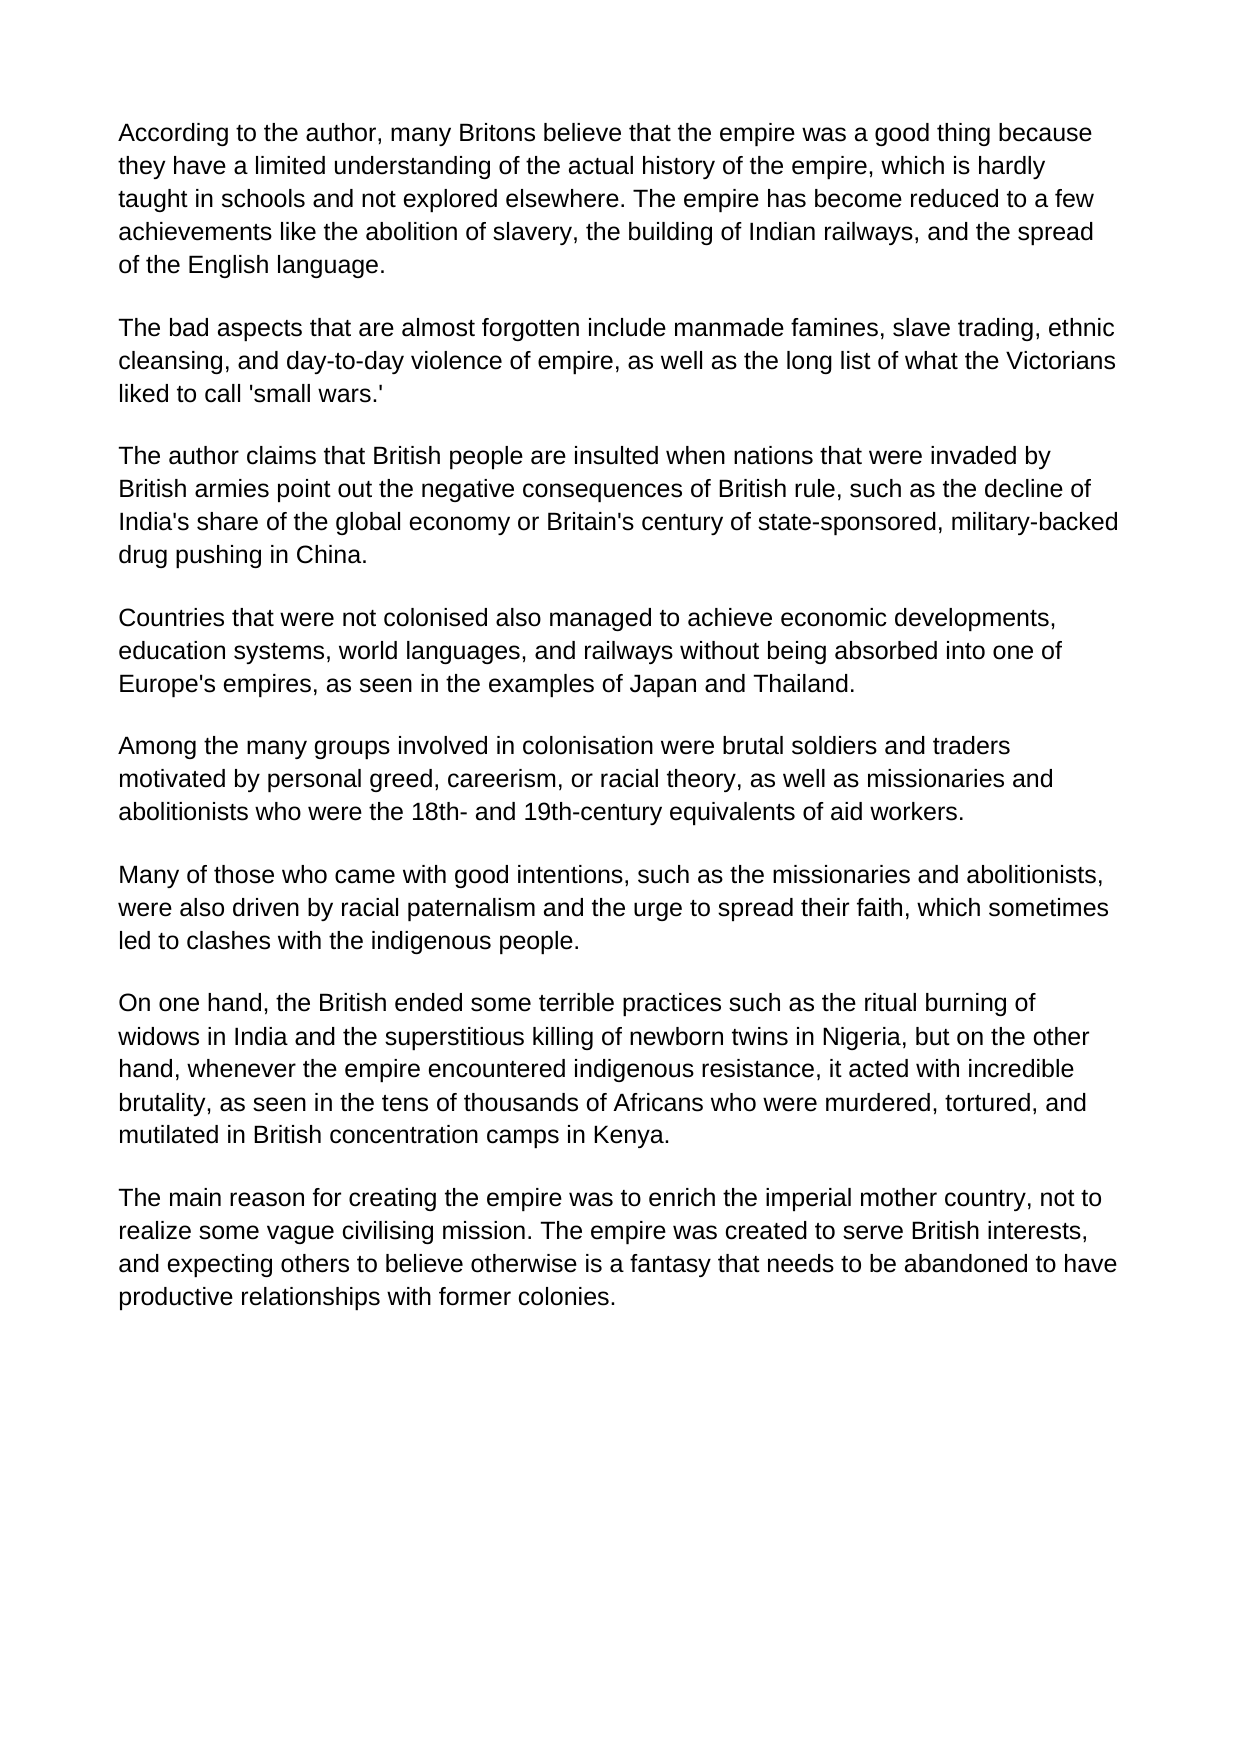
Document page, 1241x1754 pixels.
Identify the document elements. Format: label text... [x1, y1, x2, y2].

text The main reason for creating the empire was to enrich the imperial mother country, not to realize some vague civilising mission. The empire was created to serve British interests, and expecting others to believe otherwise is a fantasy that needs to be abandoned to have productive relationships with former colonies. [118, 1183, 1122, 1311]
text On one hand, the British ended some terrible practices such as the ritual burning of widows in India and the superstitious killing of newborn twins in Nigeria, but on the other hand, whenever the empire encountered indigenous resistance, it acted with incredible brutality, as seen in the tens of thousands of Africans who were murdered, tortured, and mutilated in British concentration camps in Kenya. [118, 988, 1122, 1149]
text According to the author, many Britons believe that the empire was a good thing because they have a limited understanding of the actual history of the empire, which is hardly taught in schools and not explored elsewhere. The empire has become reduced to a few achievements like the abolition of slavery, the building of Indian railways, and the spread of the English language. [118, 118, 1122, 279]
text The author claims that British people are insulted when nations that were invaded by British armies point out the negative consequences of British rule, such as the decline of India's share of the global economy or Britain's century of state-sponsored, military-backed drug pushing in China. [118, 441, 1122, 569]
text Countries that were not colonised also managed to achieve economic developments, education systems, world languages, and railways without being absorbed into one of Europe's empires, as seen in the examples of Japan and Thailand. [118, 603, 1122, 698]
text Among the many groups involved in colonisation were brutal soldiers and traders motivated by personal greed, careerism, or racial theory, as well as missionaries and abolitionists who were the 18th- and 19th-century equivalents of aid workers. [118, 731, 1122, 826]
text Many of those who came with good intentions, such as the missionaries and abolitionists, were also driven by racial paternalism and the urge to spread their faith, which sometimes led to clashes with the indigenous people. [118, 860, 1122, 955]
text The bad aspects that are almost forgotten include manmade famines, slave trading, ethnic cleansing, and day-to-day violence of empire, as well as the long list of what the Victorians liked to call 'small wars.' [118, 313, 1122, 407]
